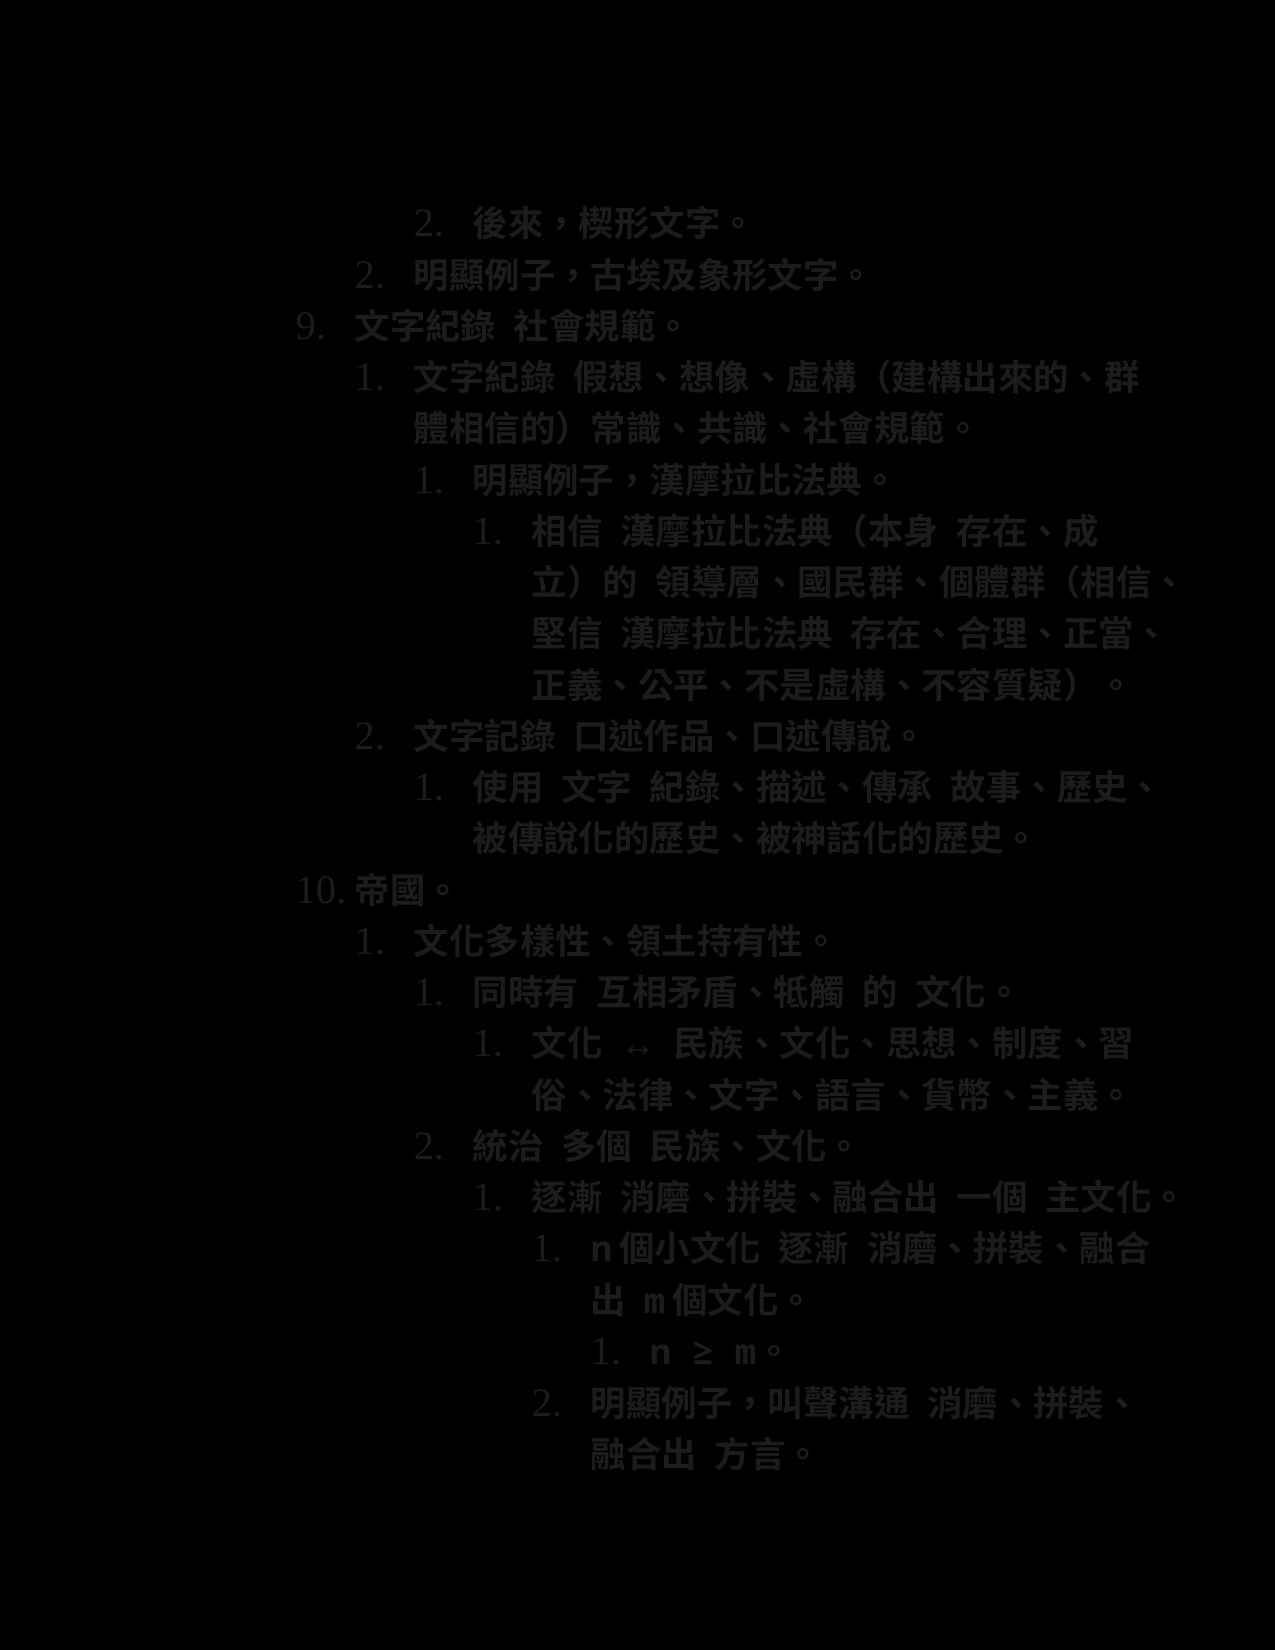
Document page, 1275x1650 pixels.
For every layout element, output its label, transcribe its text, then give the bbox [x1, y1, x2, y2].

list 同時有 互相矛盾、牴觸 的 文化。 [413, 964, 1157, 1016]
list n ≥ m。 [591, 1323, 1157, 1375]
list 統治 多個 民族、文化。 [413, 1118, 1157, 1169]
list 文字紀錄 社會規範。 [295, 298, 1157, 349]
list 帝國。 [295, 862, 1157, 913]
list 相信 漢摩拉比法典（本身 存在、成立）的 領導層、國民群、個體群（相信、堅信 漢摩拉比法典 存在、合理、正當、正義、公平、不是虛構、不容質疑）。 [472, 503, 1157, 708]
list 文化多樣性、領土持有性。 [354, 913, 1157, 964]
list 文字記錄 口述作品、口述傳說。 [354, 708, 1157, 759]
list 使用 文字 紀錄、描述、傳承 故事、歷史、被傳說化的歷史、被神話化的歷史。 [413, 759, 1157, 862]
list 明顯例子，漢摩拉比法典。 [413, 452, 1157, 503]
list n個小文化 逐漸 消磨、拼裝、融合出 m個文化。 [532, 1221, 1157, 1323]
list 文化 ↔ 民族、文化、思想、制度、習俗、法律、文字、語言、貨幣、主義。 [472, 1016, 1157, 1118]
list 文字紀錄 假想、想像、虛構（建構出來的、群體相信的）常識、共識、社會規範。 [354, 349, 1157, 452]
list 逐漸 消磨、拼裝、融合出 一個 主文化。 [472, 1169, 1157, 1221]
list 明顯例子，古埃及象形文字。 [354, 247, 1157, 298]
list 明顯例子，叫聲溝通 消磨、拼裝、融合出 方言。 [532, 1375, 1157, 1477]
list 後來，楔形文字。 [413, 196, 1157, 247]
